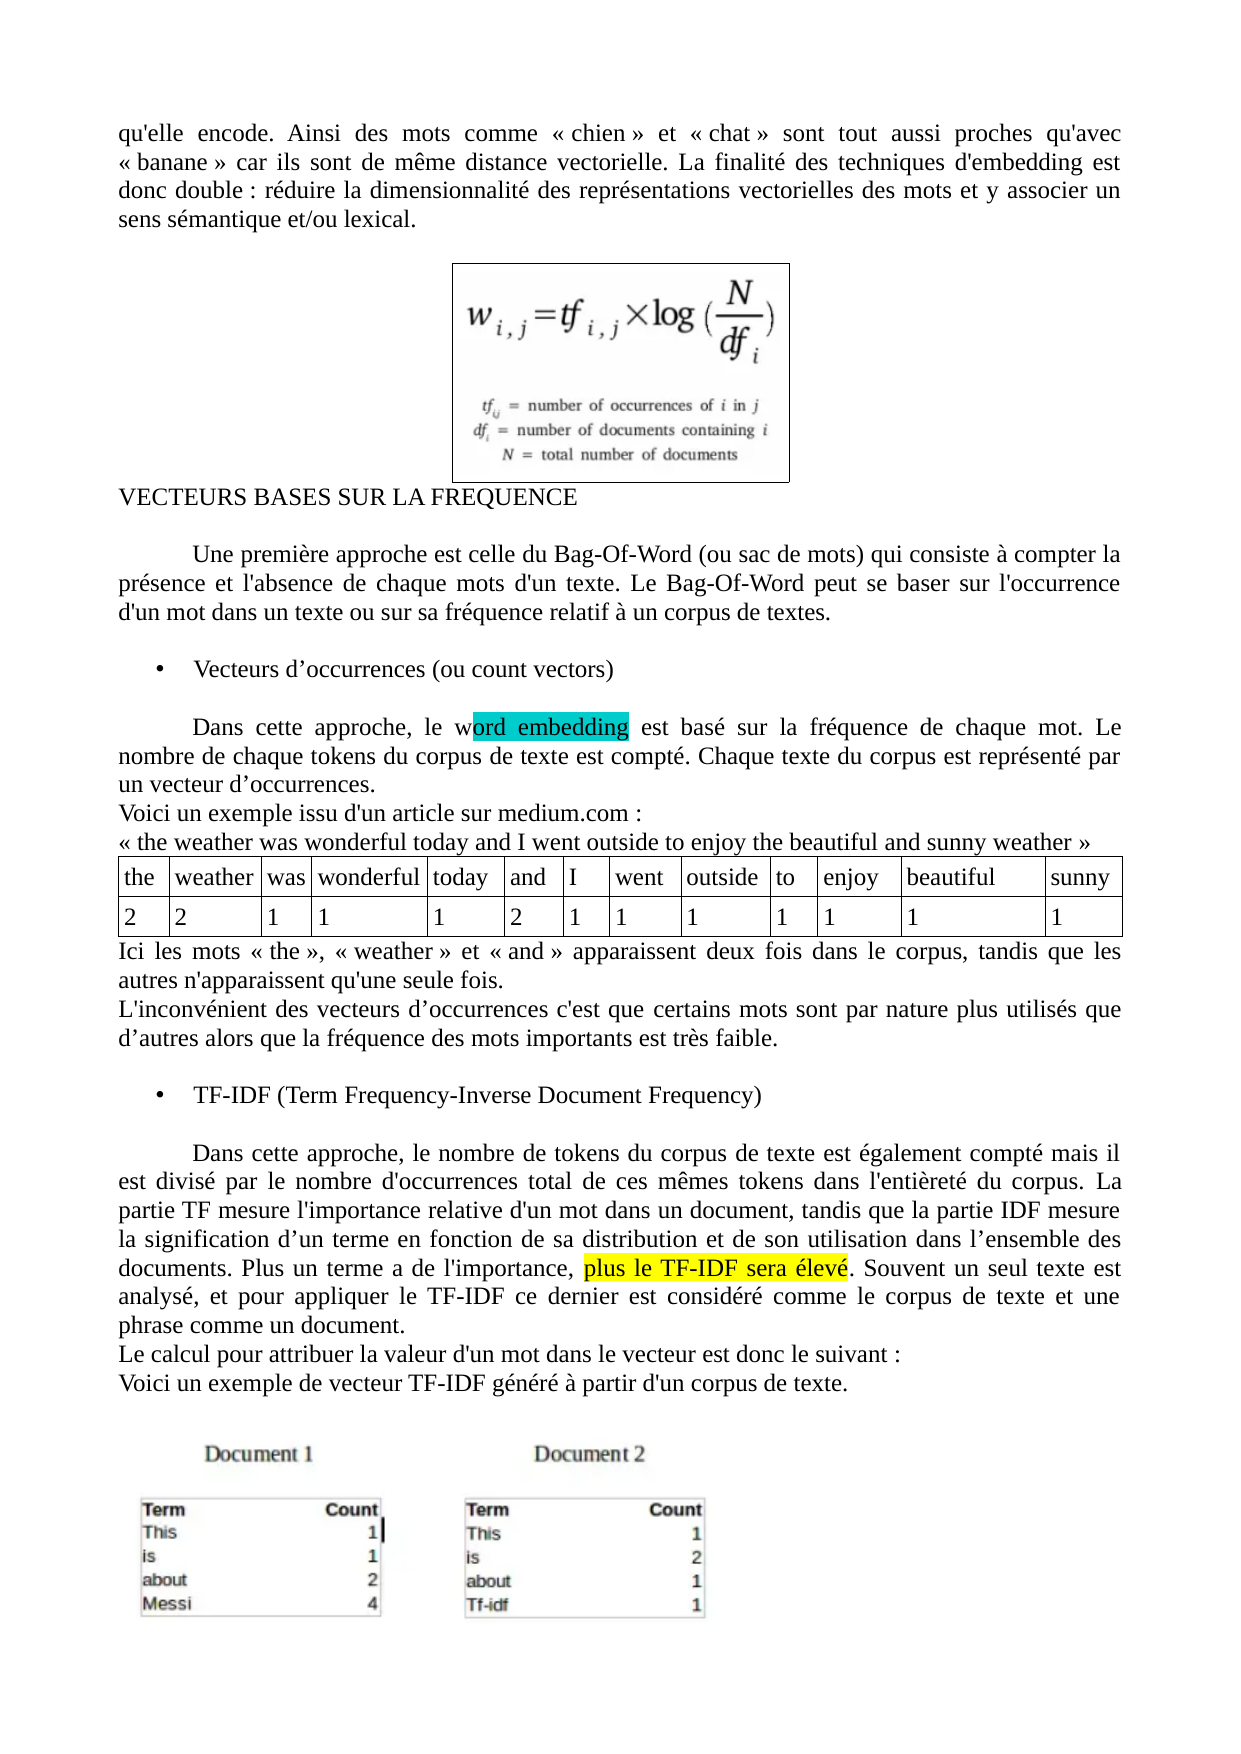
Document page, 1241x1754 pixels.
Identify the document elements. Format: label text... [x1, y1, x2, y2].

text VECTEURS BASES SUR LA FREQUENCE [118, 262, 1122, 511]
table_header wonderful [312, 857, 427, 896]
table_header I [564, 857, 609, 896]
table_cell 1 [818, 897, 901, 936]
table_header beautiful [902, 857, 1045, 896]
text qu'elle encode. Ainsi des mots comme « chien » et « chat » sont tout aussi proches qu'avec « banane » car ils sont de même distance vectorielle. La finalité des techniques d'embedding est donc double : réduire la dimensionnalité des représentations vectorielles des mots et y associer un sens sémantique et/ou lexical. [118, 118, 1122, 233]
table_header the [119, 857, 169, 896]
list TF-IDF (Term Frequency-Inverse Document Frequency) [156, 1080, 1122, 1109]
text L'inconvénient des vecteurs d’occurrences c'est que certains mots sont par nature plus utilisés que d’autres alors que la fréquence des mots importants est très faible. [118, 994, 1122, 1051]
text « the weather was wonderful today and I went outside to enjoy the beautiful and sunny weather » [118, 827, 1122, 856]
table_header went [610, 857, 681, 896]
text Ici les mots « the », « weather » et « and » apparaissent deux fois dans le corpus, tandis que les autres n'apparaissent qu'une seule fois. [118, 937, 1122, 994]
table_cell 1 [902, 897, 1045, 936]
table_cell 1 [312, 897, 427, 936]
text Le calcul pour attribuer la valeur d'un mot dans le vecteur est donc le suivant : [118, 1339, 1122, 1368]
table_header today [428, 857, 504, 896]
table_header and [505, 857, 563, 896]
table_cell 1 [262, 897, 311, 936]
table_cell 1 [771, 897, 817, 936]
list Vecteurs d’occurrences (ou count vectors) [156, 654, 1122, 683]
table_cell 1 [564, 897, 609, 936]
text Voici un exemple de vecteur TF-IDF généré à partir d'un corpus de texte. [118, 1368, 1122, 1396]
table_cell 1 [610, 897, 681, 936]
table_cell 1 [428, 897, 504, 936]
table_cell 1 [1046, 897, 1122, 936]
table_header to [771, 857, 817, 896]
table_header weather [170, 857, 261, 896]
table_header outside [682, 857, 770, 896]
table_header sunny [1046, 857, 1122, 896]
table_header enjoy [818, 857, 901, 896]
table_cell 2 [170, 897, 261, 936]
text Dans cette approche, le word embedding est basé sur la fréquence de chaque mot. Le nombre de chaque tokens du corpus de texte est compté. Chaque texte du corpus est représenté par un vecteur d’occurrences. [118, 712, 1122, 798]
picture [136, 1420, 715, 1625]
table_cell 2 [119, 897, 169, 936]
table_header was [262, 857, 311, 896]
picture [454, 266, 786, 479]
table_cell 2 [505, 897, 563, 936]
text Voici un exemple issu d'un article sur medium.com : [118, 798, 1122, 827]
text Une première approche est celle du Bag-Of-Word (ou sac de mots) qui consiste à compter la présence et l'absence de chaque mots d'un texte. Le Bag-Of-Word peut se baser sur l'occurrence d'un mot dans un texte ou sur sa fréquence relatif à un corpus de textes. [118, 539, 1122, 626]
table_cell 1 [682, 897, 770, 936]
text Dans cette approche, le nombre de tokens du corpus de texte est également compté mais il est divisé par le nombre d'occurrences total de ces mêmes tokens dans l'entièreté du corpus. La partie TF mesure l'importance relative d'un mot dans un document, tandis que la partie IDF mesure la signification d’un terme en fonction de sa distribution et de son utilisation dans l’ensemble des documents. Plus un terme a de l'importance, plus le TF-IDF sera élevé. Souvent un seul texte est analysé, et pour appliquer le TF-IDF ce dernier est considéré comme le corpus de texte et une phrase comme un document. [118, 1138, 1122, 1339]
